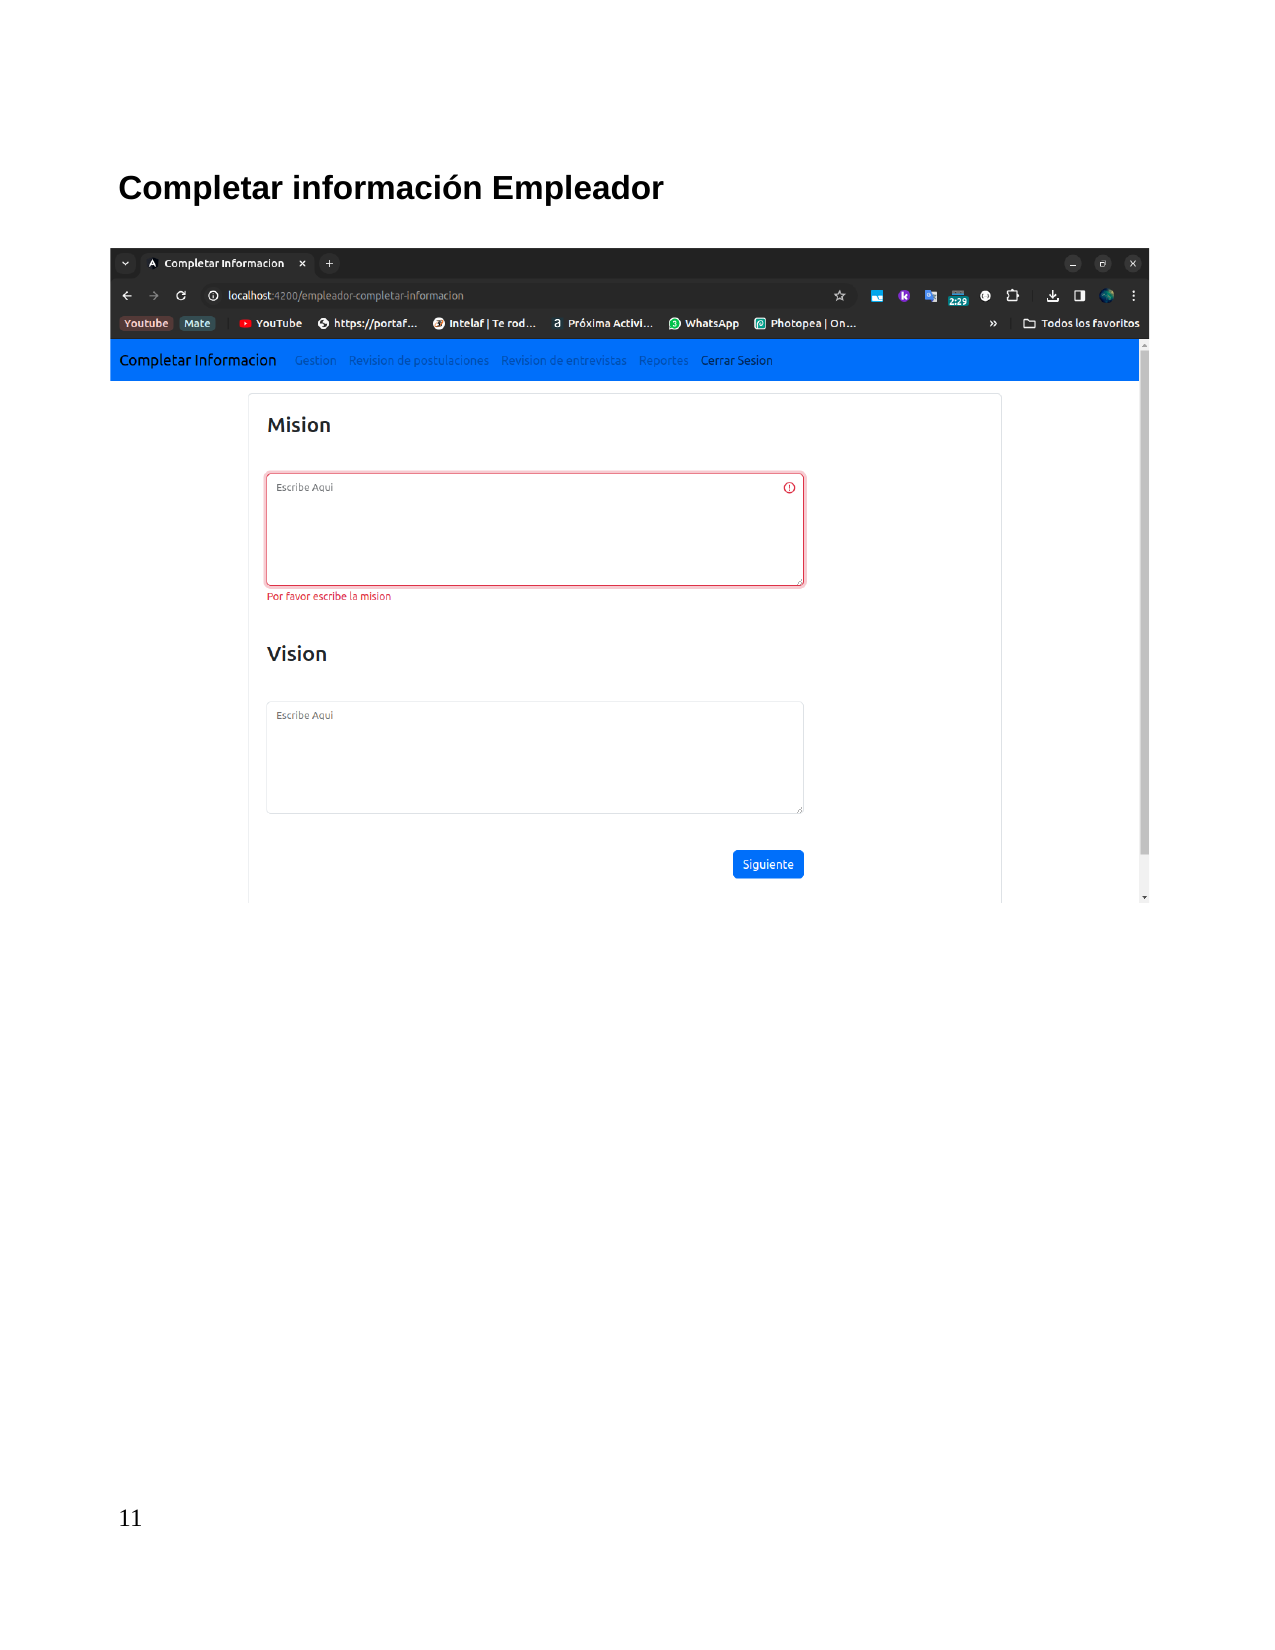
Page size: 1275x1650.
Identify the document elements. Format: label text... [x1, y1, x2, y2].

subtitle Completar información Empleador [118, 168, 1157, 206]
picture [110, 248, 1150, 903]
